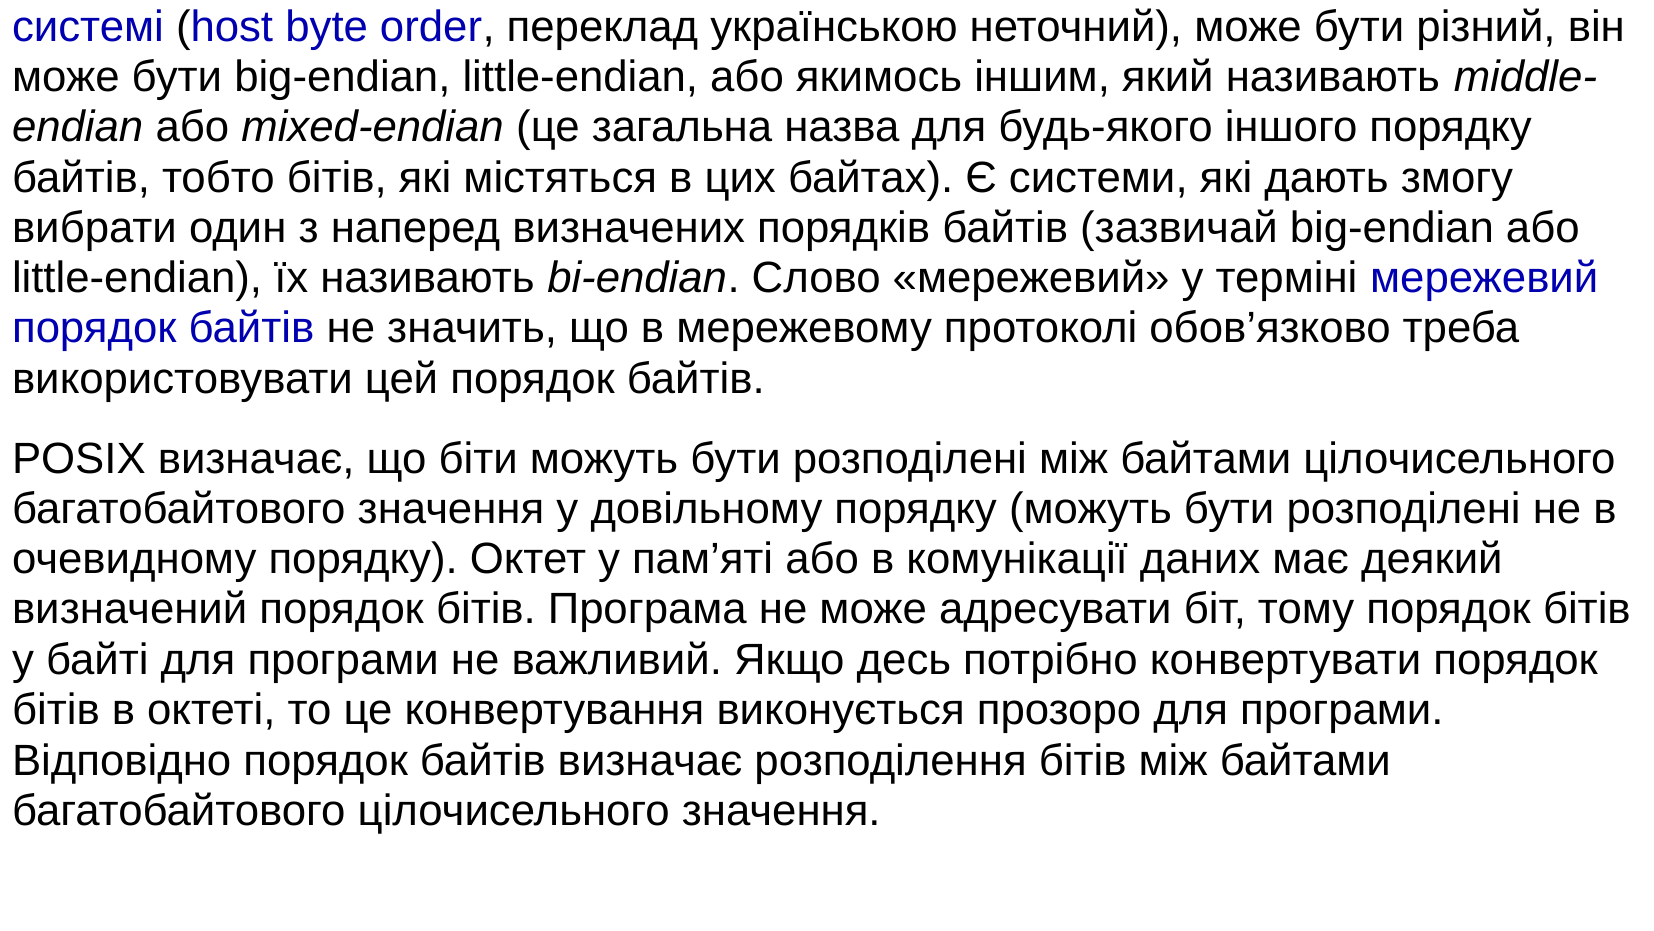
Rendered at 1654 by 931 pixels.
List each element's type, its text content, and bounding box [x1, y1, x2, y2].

text POSIX визначає, що біти можуть бути розподілені між байтами цілочисельного багатобайтового значення у довільному порядку (можуть бути розподілені не в очевидному порядку). Октет у пам’яті або в комунікації даних має деякий визначений порядок бітів. Програма не може адресувати біт, тому порядок бітів у байті для програми не важливий. Якщо десь потрібно конвертувати порядок бітів в октеті, то це конвертування виконується прозоро для програми. Відповідно порядок байтів визначає розподілення бітів між байтами багатобайтового цілочисельного значення. [12, 432, 1642, 834]
text системі (host byte order, переклад українською неточний), може бути різний, він може бути big-endian, little-endian, або якимось іншим, який називають middle-endian або mixed-endian (це загальна назва для будь-якого іншого порядку байтів, тобто бітів, які містяться в цих байтах). Є системи, які дають змогу вибрати один з наперед визначених порядків байтів (зазвичай big-endian або little-endian), їх називають bi-endian. Слово «мережевий» у терміні мережевий порядок байтів не значить, що в мережевому протоколі обов’язково треба використовувати цей порядок байтів. [12, 0, 1642, 402]
